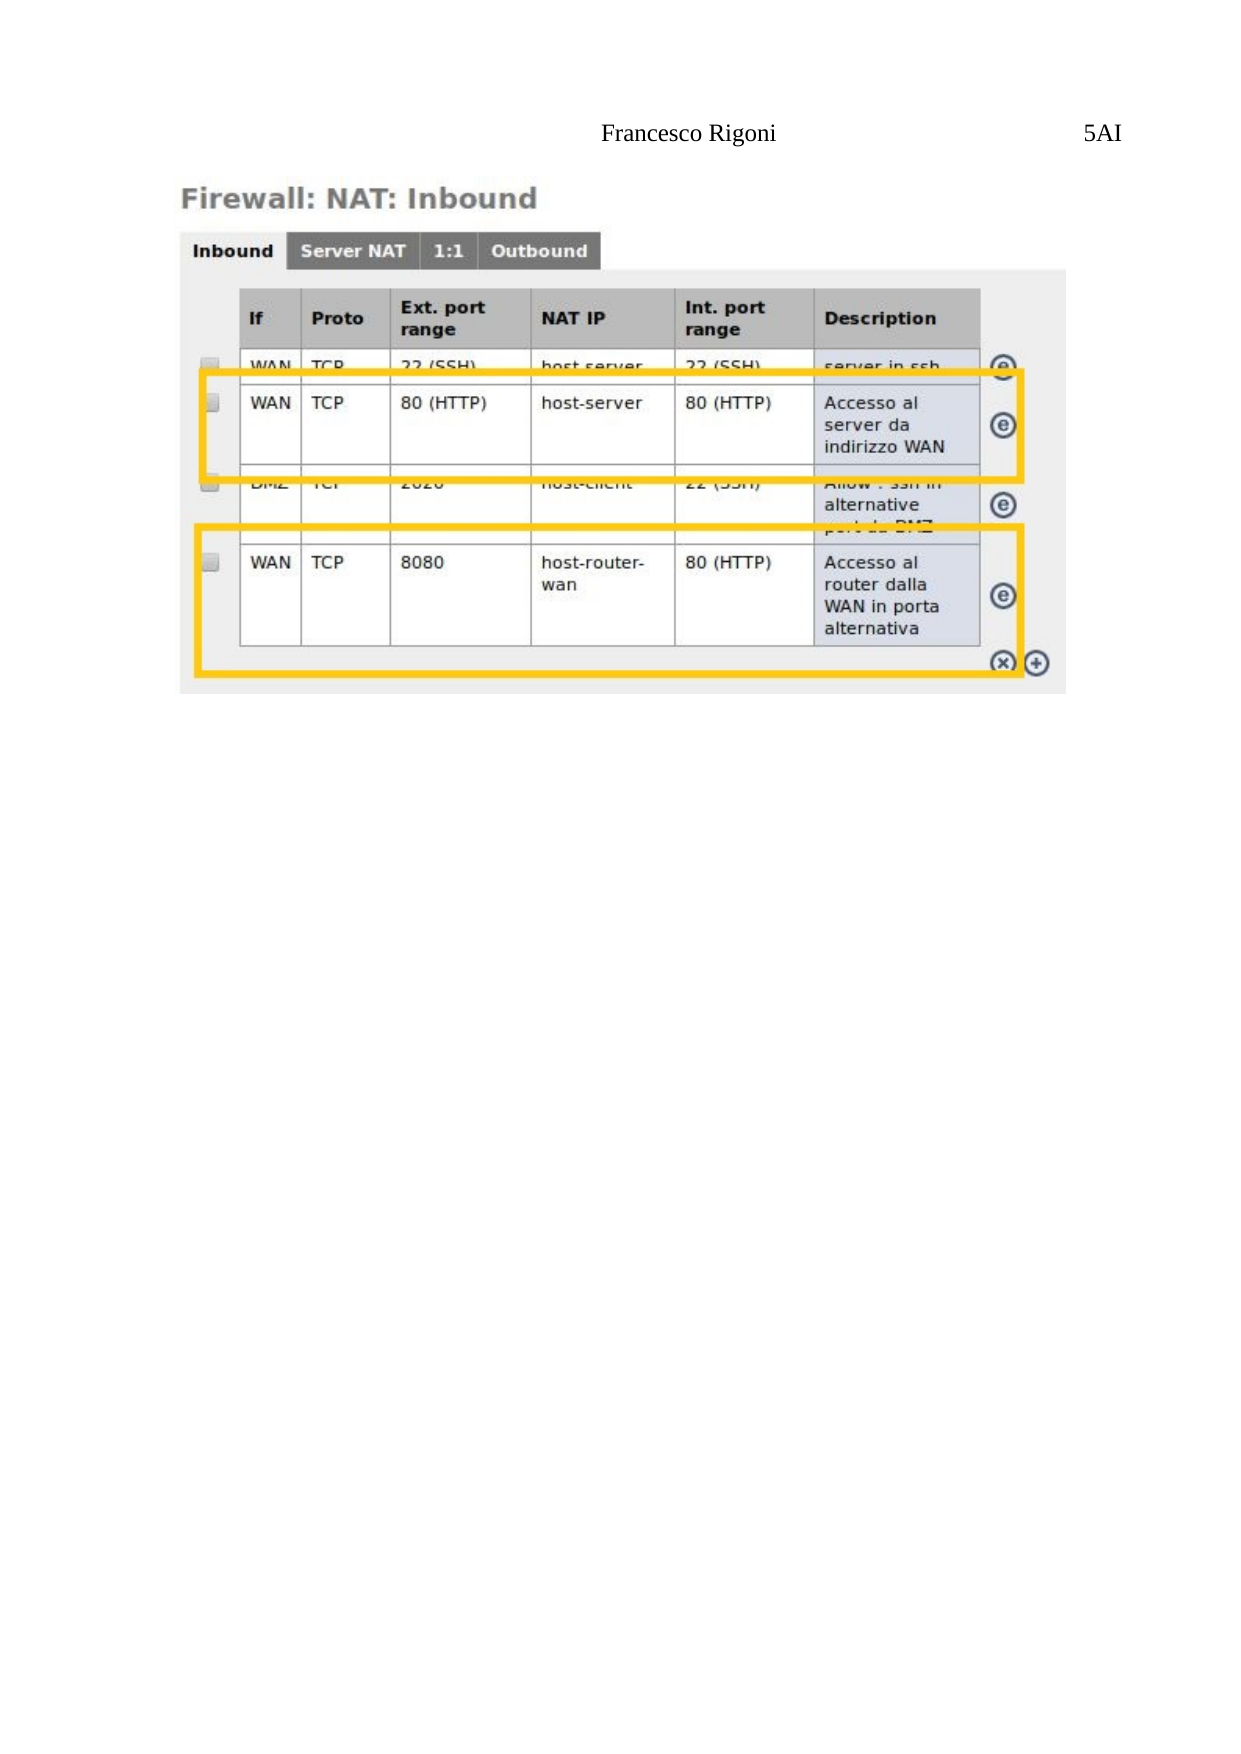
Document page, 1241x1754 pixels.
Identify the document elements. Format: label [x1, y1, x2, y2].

picture [174, 176, 1067, 694]
